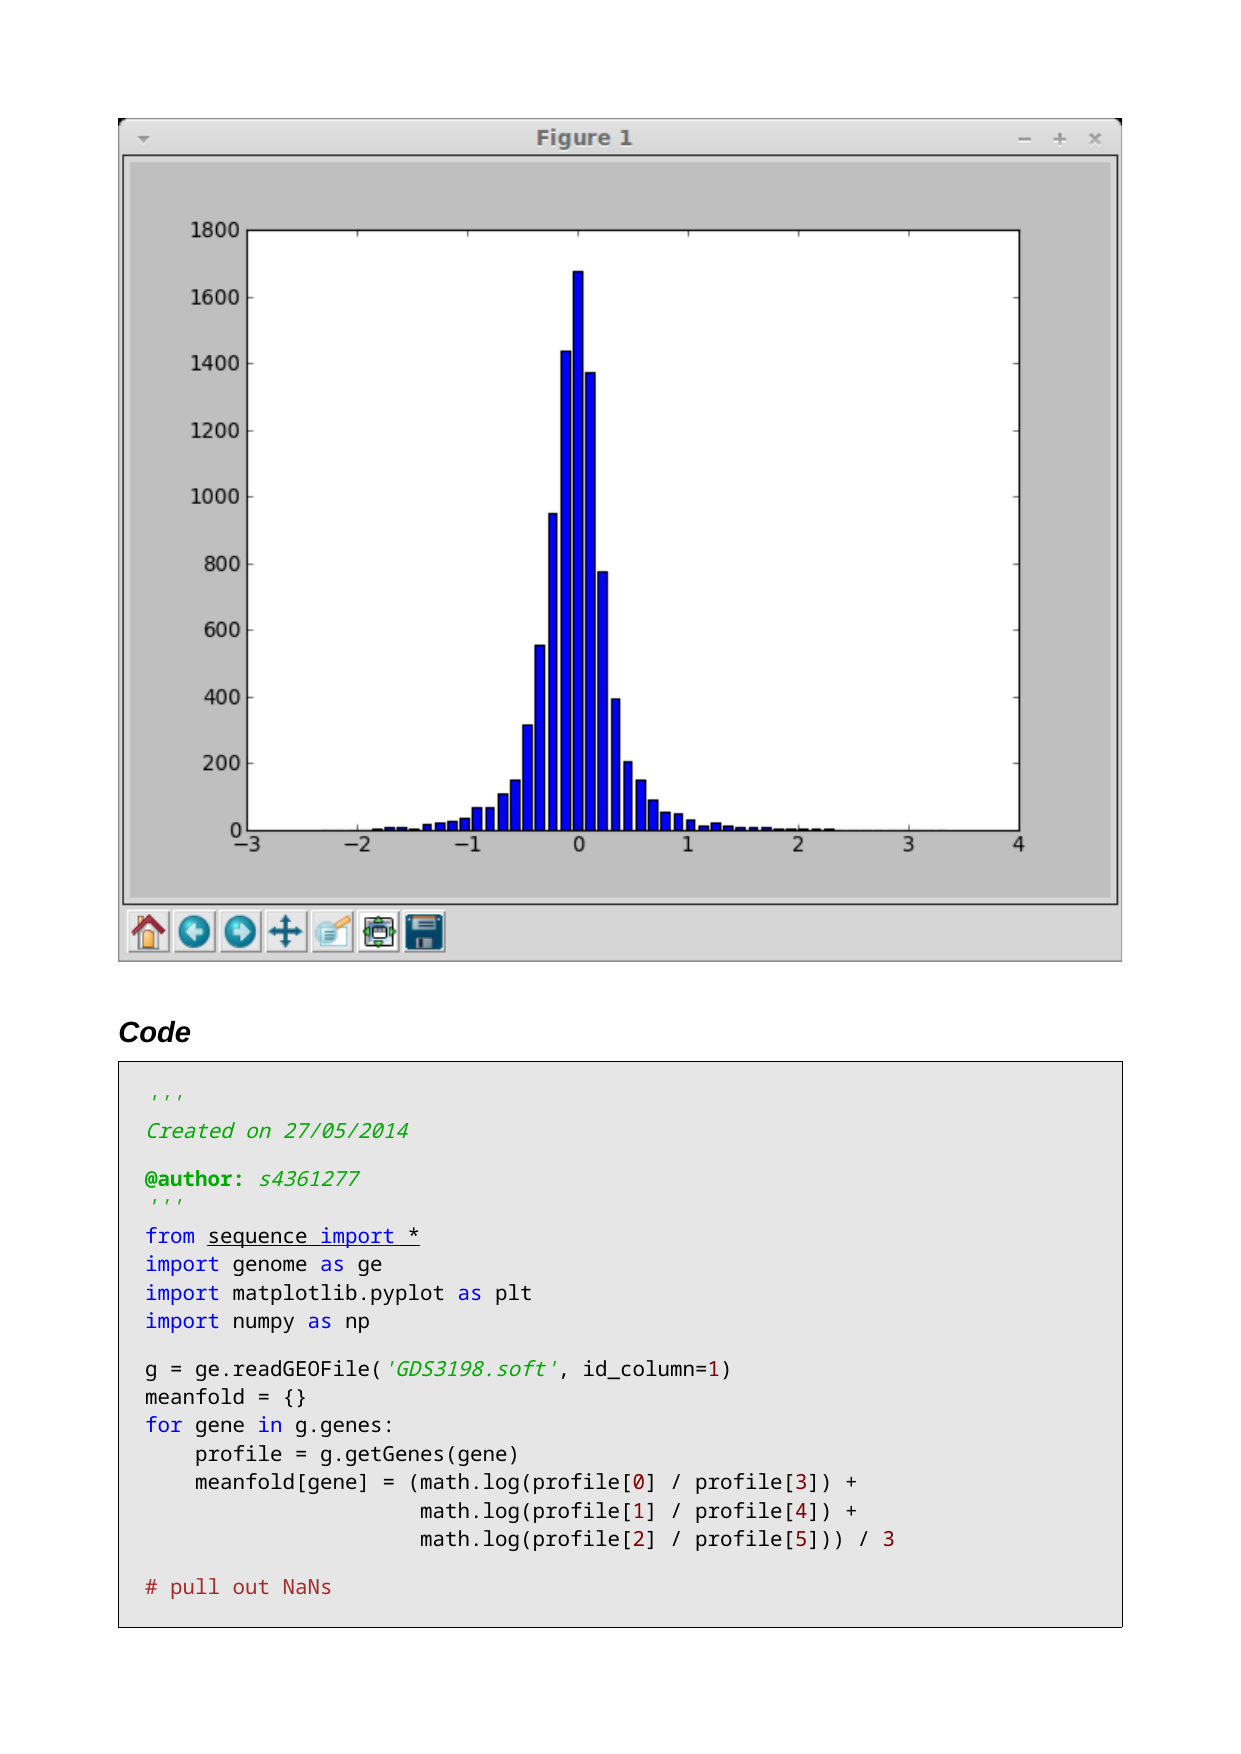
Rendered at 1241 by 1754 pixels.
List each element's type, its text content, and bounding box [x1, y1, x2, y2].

text math.log(profile[1] / profile[4]) + [119, 1469, 1122, 1498]
text for gene in g.genes: [119, 1384, 1122, 1412]
text meanfold[gene] = (math.log(profile[0] / profile[3]) + [119, 1441, 1122, 1469]
text g = ge.readGEOFile('GDS3198.soft', id_column=1) [119, 1327, 1122, 1355]
text import matplotlib.pyplot as plt [119, 1251, 1122, 1279]
subtitle ''' [119, 1062, 1122, 1089]
text # pull out NaNs [119, 1545, 1122, 1627]
text import numpy as np [119, 1279, 1122, 1308]
text profile = g.getGenes(gene) [119, 1412, 1122, 1441]
text import genome as ge [119, 1222, 1122, 1251]
text from sequence import * [119, 1194, 1122, 1222]
text ''' [119, 1166, 1122, 1194]
text meanfold = {} [119, 1355, 1122, 1384]
text @author: s4361277 [119, 1137, 1122, 1166]
text Created on 27/05/2014 [119, 1089, 1122, 1118]
subtitle Code [118, 1015, 1122, 1049]
picture [118, 118, 1123, 962]
text math.log(profile[2] / profile[5])) / 3 [119, 1498, 1122, 1526]
